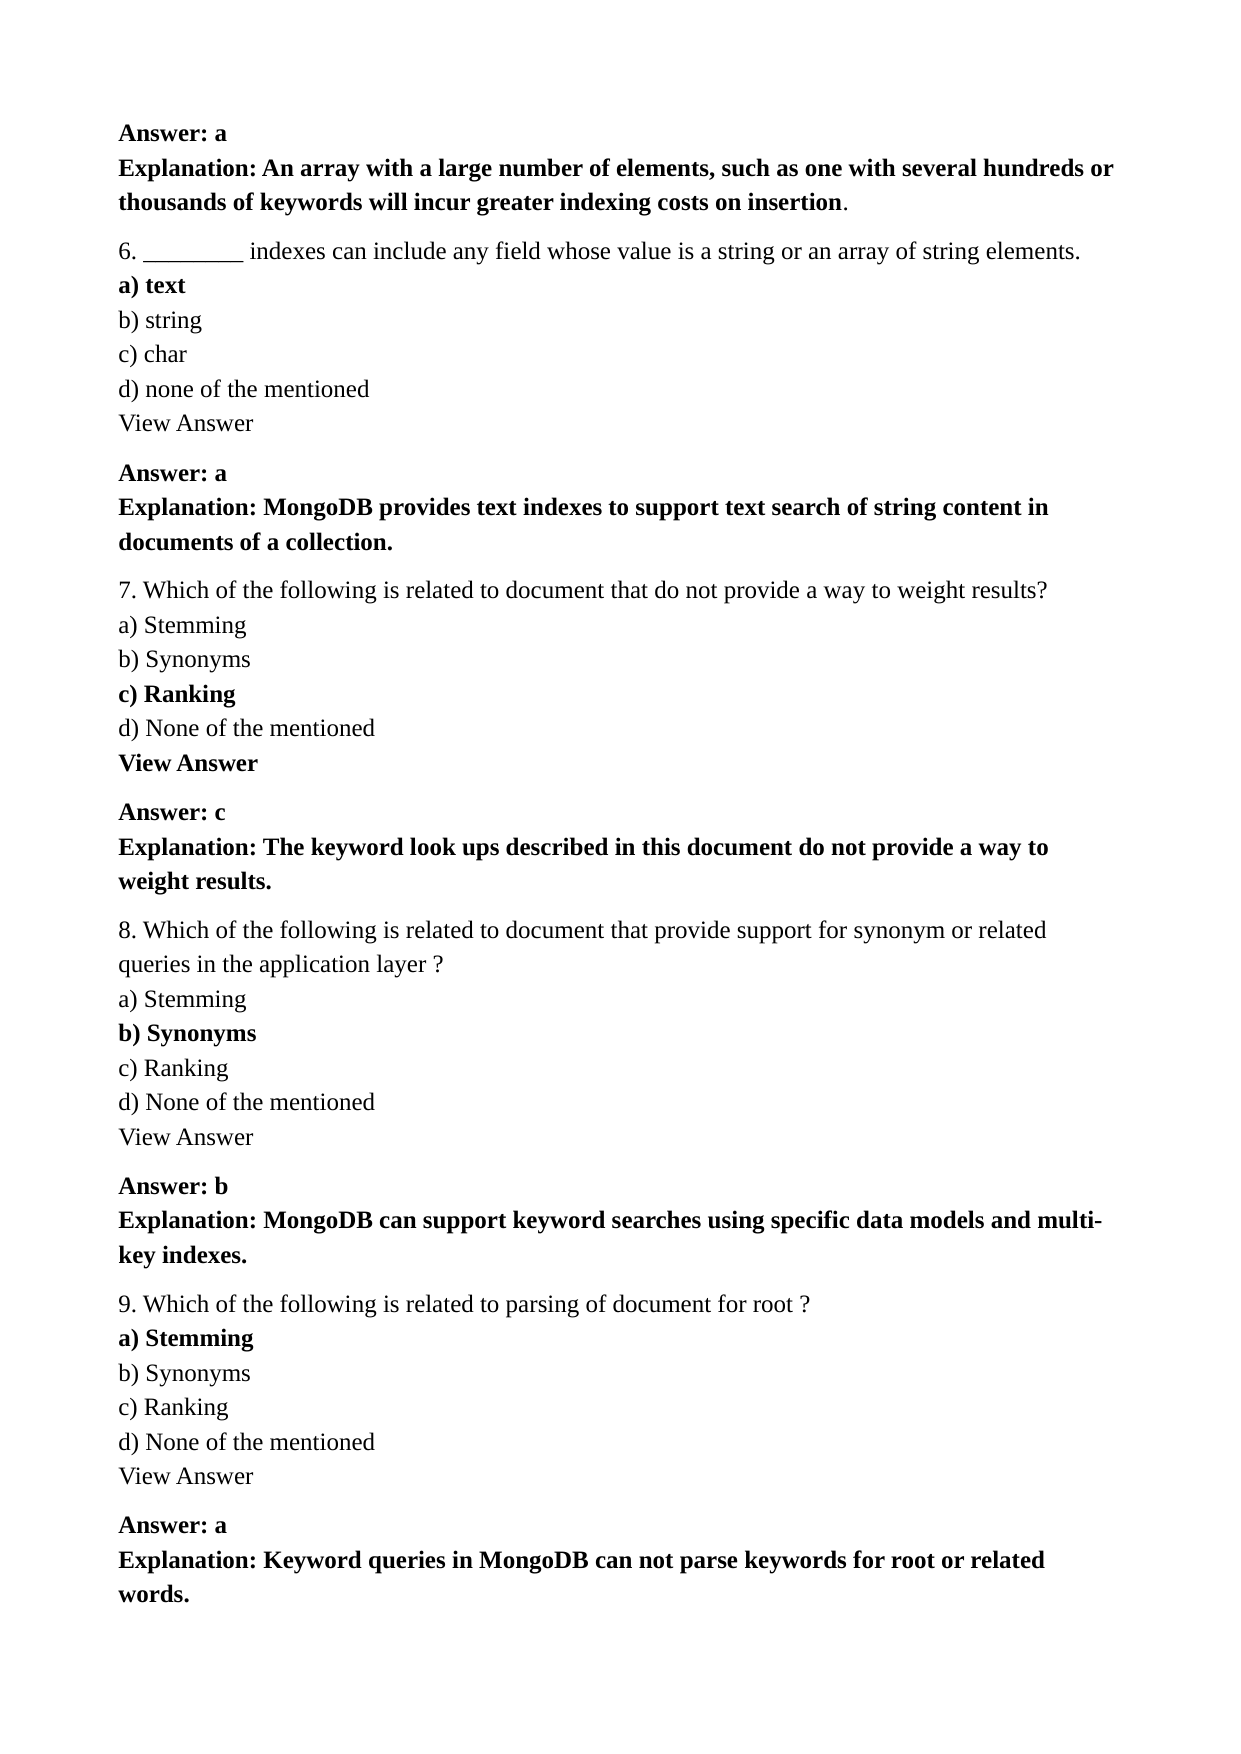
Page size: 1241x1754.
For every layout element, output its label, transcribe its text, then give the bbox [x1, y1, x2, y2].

text Answer: a Explanation: An array with a large number of elements, such as one with several hundreds or thousands of keywords will incur greater indexing costs on insertion. [118, 118, 1122, 216]
text Answer: a Explanation: Keyword queries in MongoDB can not parse keywords for root or related words. [118, 1511, 1122, 1608]
text Answer: c Explanation: The keyword look ups described in this document do not provide a way to weight results. [118, 797, 1122, 895]
text 6. ________ indexes can include any field whose value is a string or an array of string elements. a) text b) string c) char d) none of the mentioned View Answer [118, 236, 1122, 437]
text Answer: b Explanation: MongoDB can support keyword searches using specific data models and multi-key indexes. [118, 1171, 1122, 1269]
text 9. Which of the following is related to parsing of document for root ? a) Stemming b) Synonyms c) Ranking d) None of the mentioned View Answer [118, 1289, 1122, 1490]
text 8. Which of the following is related to document that provide support for synonym or related queries in the application layer ? a) Stemming b) Synonyms c) Ranking d) None of the mentioned View Answer [118, 915, 1122, 1151]
text 7. Which of the following is related to document that do not provide a way to weight results? a) Stemming b) Synonyms c) Ranking d) None of the mentioned View Answer [118, 576, 1122, 777]
text Answer: a Explanation: MongoDB provides text indexes to support text search of string content in documents of a collection. [118, 458, 1122, 555]
